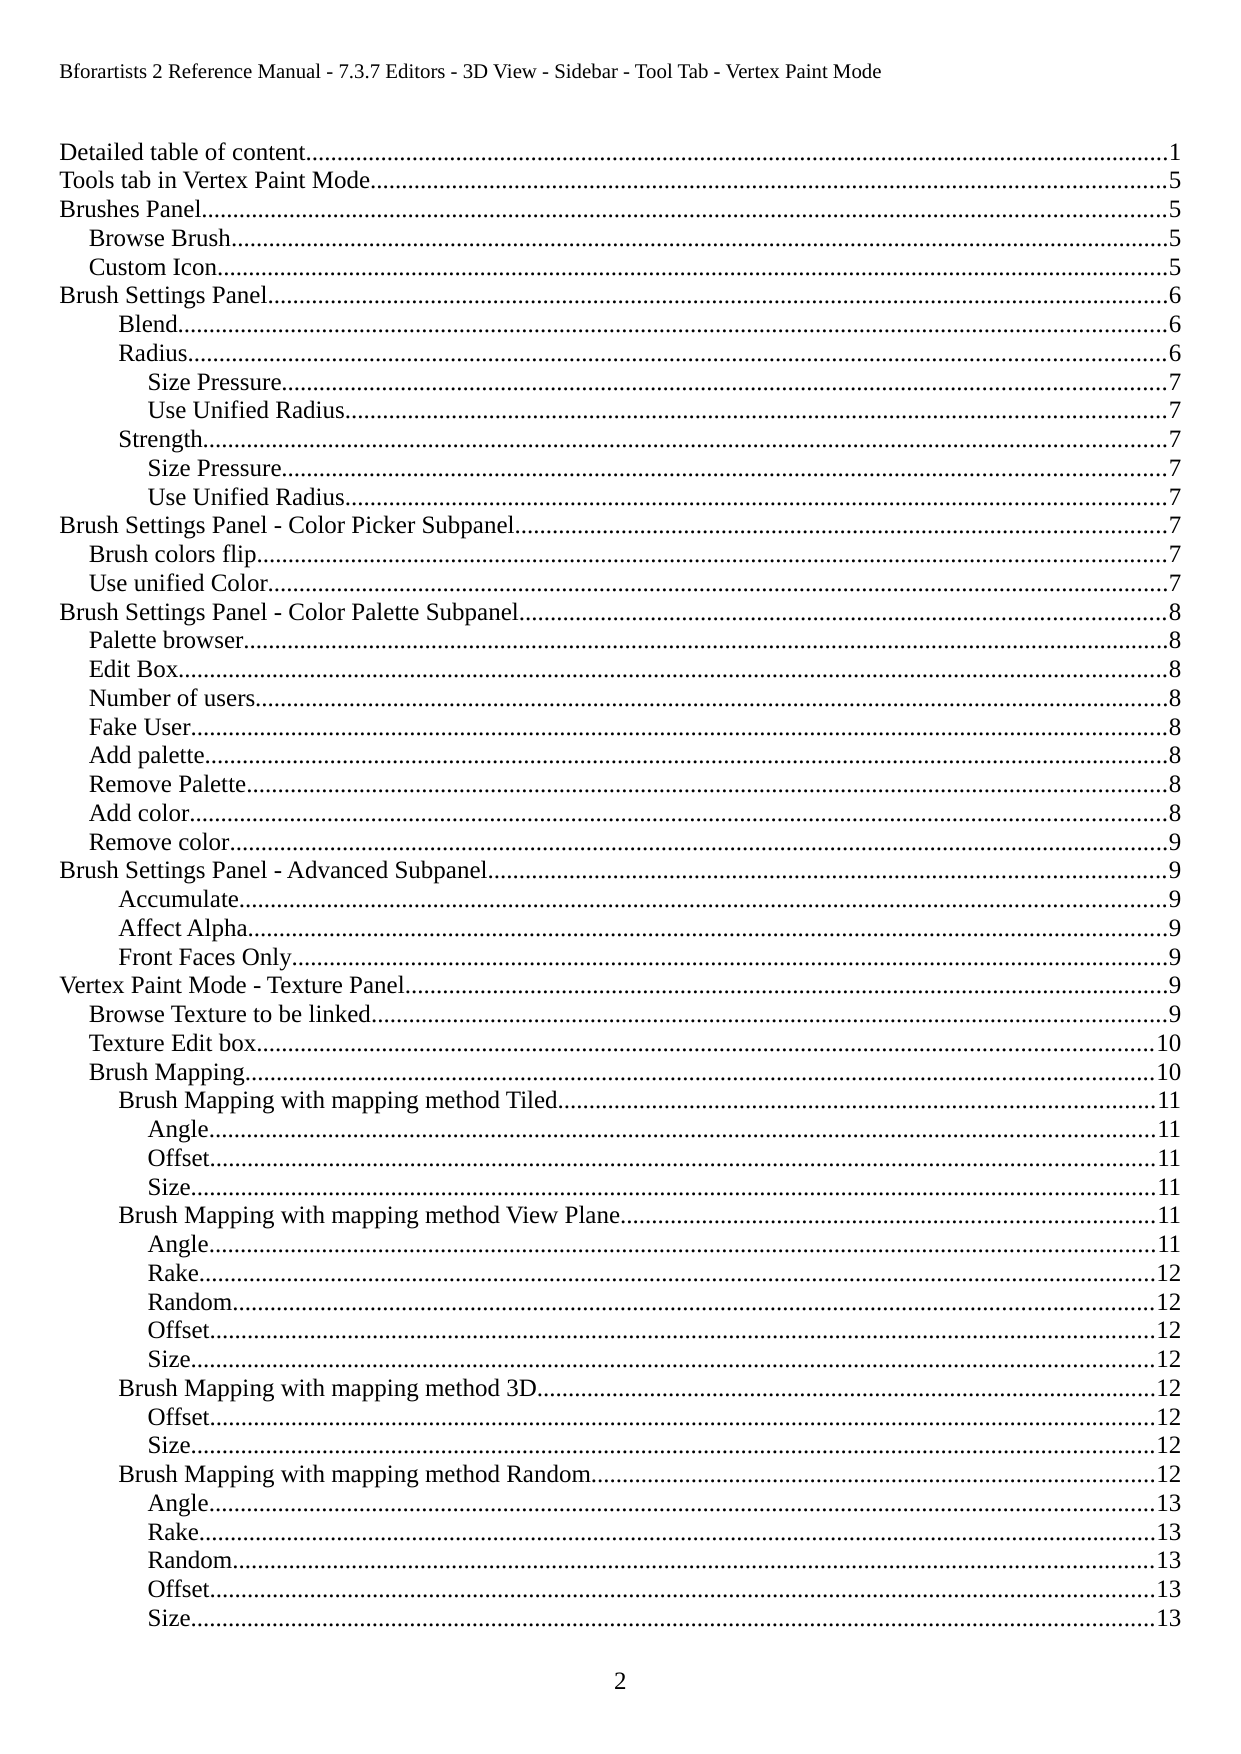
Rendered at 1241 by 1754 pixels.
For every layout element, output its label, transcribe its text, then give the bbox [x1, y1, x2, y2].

text Palette browser 8 [88, 625, 1181, 654]
text Size Pressure 7 [147, 453, 1181, 482]
text Random 13 [147, 1545, 1181, 1574]
text Brush Mapping with mapping method Random 12 [118, 1459, 1181, 1488]
text Tools tab in Vertex Paint Mode 5 [59, 165, 1181, 194]
text Brush Settings Panel - Advanced Subpanel 9 [59, 855, 1181, 884]
text Edit Box 8 [88, 654, 1181, 683]
text Size 12 [147, 1344, 1181, 1373]
text Brush Mapping with mapping method Tiled 11 [118, 1085, 1181, 1114]
text Brush colors flip 7 [88, 539, 1181, 568]
text Offset 13 [147, 1574, 1181, 1603]
text Strength 7 [118, 424, 1181, 453]
text Brush Mapping with mapping method 3D 12 [118, 1373, 1181, 1402]
text Offset 11 [147, 1143, 1181, 1172]
text Vertex Paint Mode - Texture Panel 9 [59, 970, 1181, 999]
text Browse Texture to be linked 9 [88, 999, 1181, 1028]
text Radius 6 [118, 338, 1181, 367]
text Angle 13 [147, 1488, 1181, 1517]
text Brush Mapping 10 [88, 1057, 1181, 1085]
text Angle 11 [147, 1114, 1181, 1143]
text Detailed table of content 1 [59, 137, 1181, 165]
text Remove Palette 8 [88, 769, 1181, 798]
text Angle 11 [147, 1229, 1181, 1258]
text Rake 12 [147, 1258, 1181, 1287]
text Brushes Panel 5 [59, 194, 1181, 223]
text Number of users 8 [88, 683, 1181, 712]
text Texture Edit box 10 [88, 1028, 1181, 1057]
text Use Unified Radius 7 [147, 395, 1181, 424]
text Random 12 [147, 1287, 1181, 1315]
text Use unified Color 7 [88, 568, 1181, 597]
text Blend 6 [118, 309, 1181, 338]
text Brush Settings Panel - Color Picker Subpanel 7 [59, 510, 1181, 539]
text Add palette 8 [88, 740, 1181, 769]
text Size 13 [147, 1603, 1181, 1632]
text Brush Mapping with mapping method View Plane 11 [118, 1200, 1181, 1229]
text Front Faces Only 9 [118, 942, 1181, 970]
text Remove color 9 [88, 827, 1181, 855]
text Size Pressure 7 [147, 367, 1181, 395]
text Use Unified Radius 7 [147, 482, 1181, 510]
text Custom Icon 5 [88, 252, 1181, 280]
text Brush Settings Panel - Color Palette Subpanel 8 [59, 597, 1181, 625]
text Size 11 [147, 1172, 1181, 1200]
text Browse Brush 5 [88, 223, 1181, 252]
text Offset 12 [147, 1315, 1181, 1344]
text Add color 8 [88, 798, 1181, 827]
text Rake 13 [147, 1517, 1181, 1545]
text Accumulate 9 [118, 884, 1181, 913]
text Fake User 8 [88, 712, 1181, 740]
text Offset 12 [147, 1402, 1181, 1430]
text Brush Settings Panel 6 [59, 280, 1181, 309]
text Size 12 [147, 1430, 1181, 1459]
text Affect Alpha 9 [118, 913, 1181, 942]
